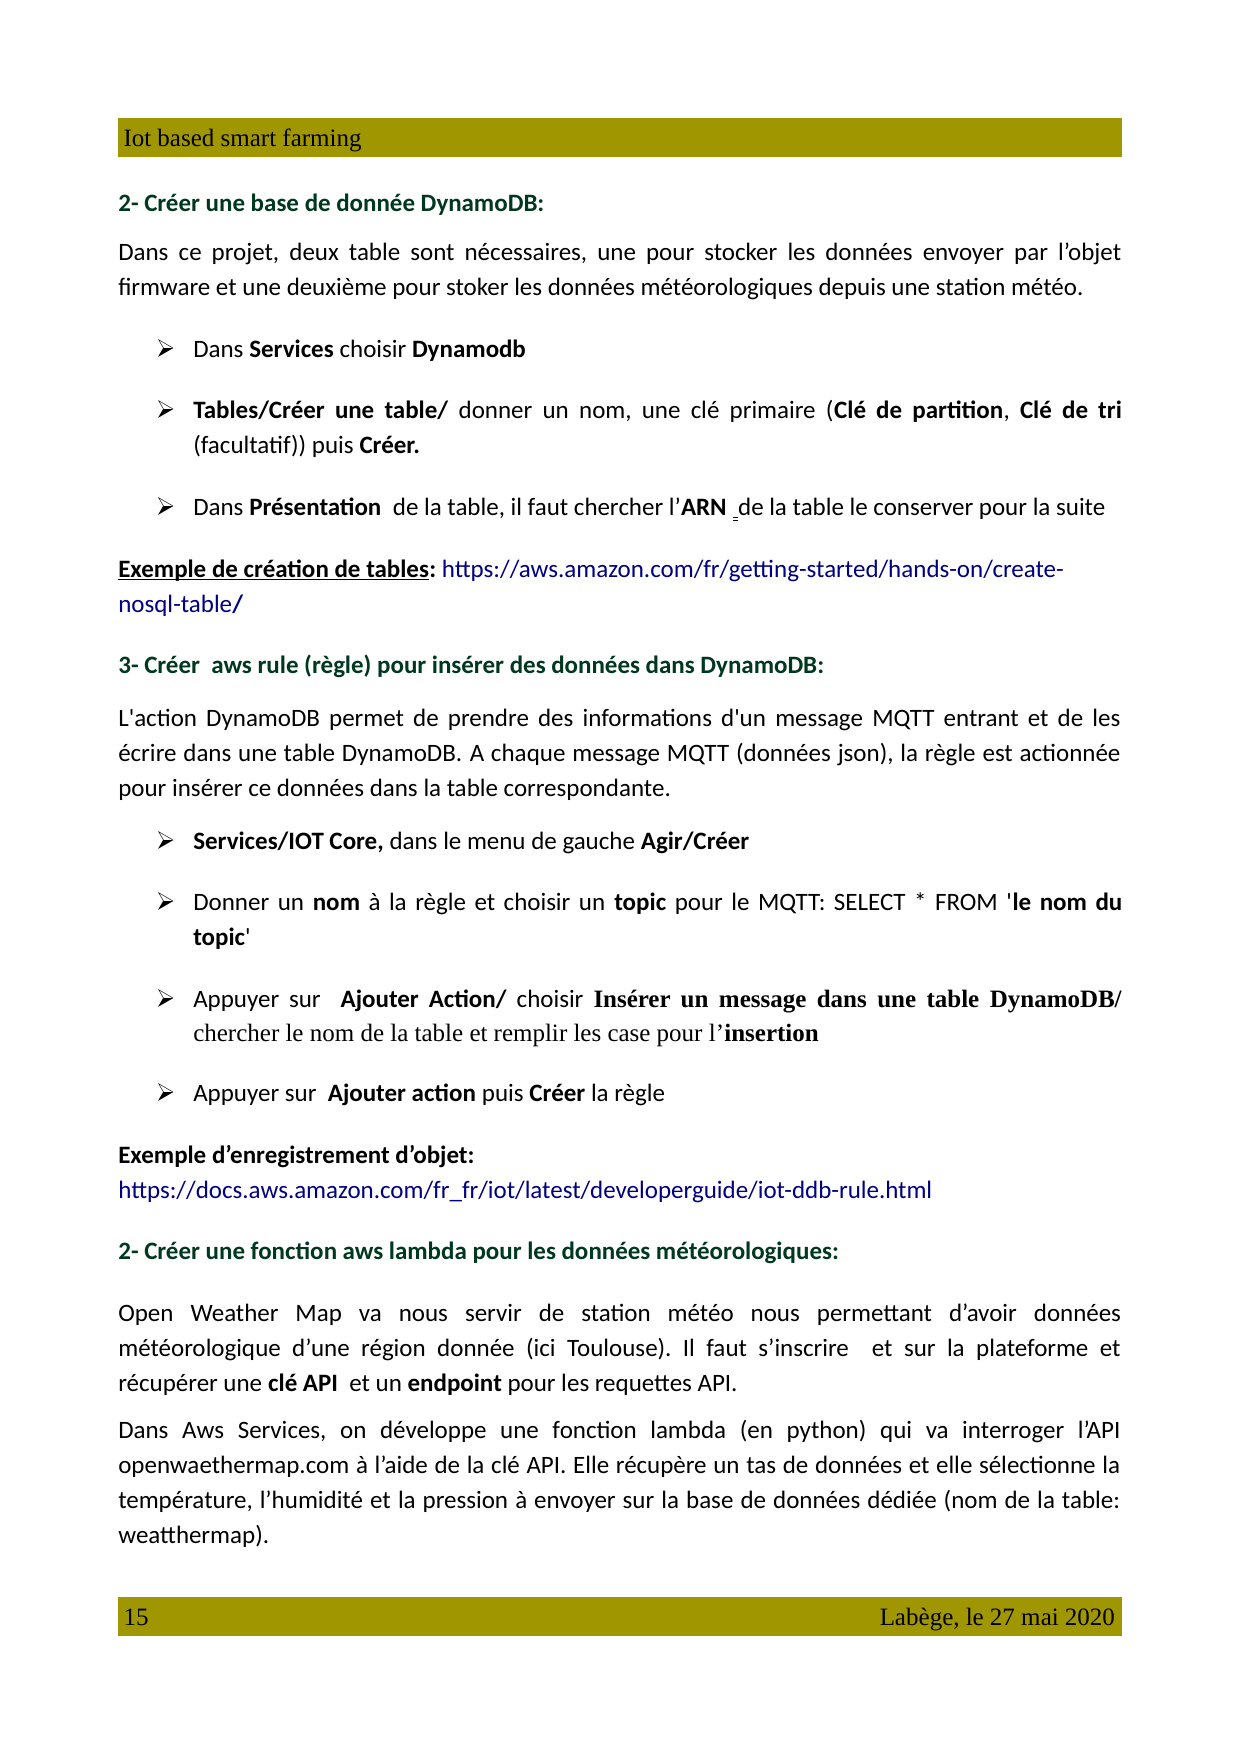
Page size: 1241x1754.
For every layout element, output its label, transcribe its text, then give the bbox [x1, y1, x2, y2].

list Appuyer sur Ajouter action puis Créer la règle [156, 1077, 1122, 1108]
text Open Weather Map va nous servir de station météo nous permettant d’avoir données météorologique d’une région donnée (ici Toulouse). Il faut s’inscrire et sur la plateforme et récupérer une clé API et un endpoint pour les requettes API. [118, 1297, 1122, 1397]
text 2- Créer une fonction aws lambda pour les données météorologiques: [118, 1235, 1122, 1266]
list Services/IOT Core, dans le menu de gauche Agir/Créer [156, 825, 1122, 855]
text Exemple de création de tables: https://aws.amazon.com/fr/getting-started/hands-on/create-nosql-table/ [118, 553, 1122, 618]
text Exemple d’enregistrement d’objet: https://docs.aws.amazon.com/fr_fr/iot/latest/developerguide/iot-ddb-rule.html [118, 1139, 1122, 1204]
text 2- Créer une base de donnée DynamoDB: [118, 187, 1122, 217]
list Dans Services choisir Dynamodb [156, 333, 1122, 364]
text 3- Créer aws rule (règle) pour insérer des données dans DynamoDB: [118, 649, 1122, 680]
list Donner un nom à la règle et choisir un topic pour le MQTT: SELECT * FROM 'le nom du topic' [156, 886, 1122, 952]
list Dans Présentation de la table, il faut chercher l’ARN de la table le conserver pour la suite [156, 491, 1122, 522]
text Dans Aws Services, on développe une fonction lambda (en python) qui va interroger l’API openwaethermap.com à l’aide de la clé API. Elle récupère un tas de données et elle sélectionne la température, l’humidité et la pression à envoyer sur la base de données dédiée (nom de la table: weatthermap). [118, 1414, 1122, 1549]
text Dans ce projet, deux table sont nécessaires, une pour stocker les données envoyer par l’objet firmware et une deuxième pour stoker les données météorologiques depuis une station météo. [118, 237, 1122, 302]
text L'action DynamoDB permet de prendre des informations d'un message MQTT entrant et de les écrire dans une table DynamoDB. A chaque message MQTT (données json), la règle est actionnée pour insérer ce données dans la table correspondante. [118, 702, 1122, 803]
list Tables/Créer une table/ donner un nom, une clé primaire (Clé de partition, Clé de tri (facultatif)) puis Créer. [156, 395, 1122, 460]
list Appuyer sur Ajouter Action/ choisir Insérer un message dans une table DynamoDB/ chercher le nom de la table et remplir les case pour l’insertion [156, 983, 1122, 1046]
